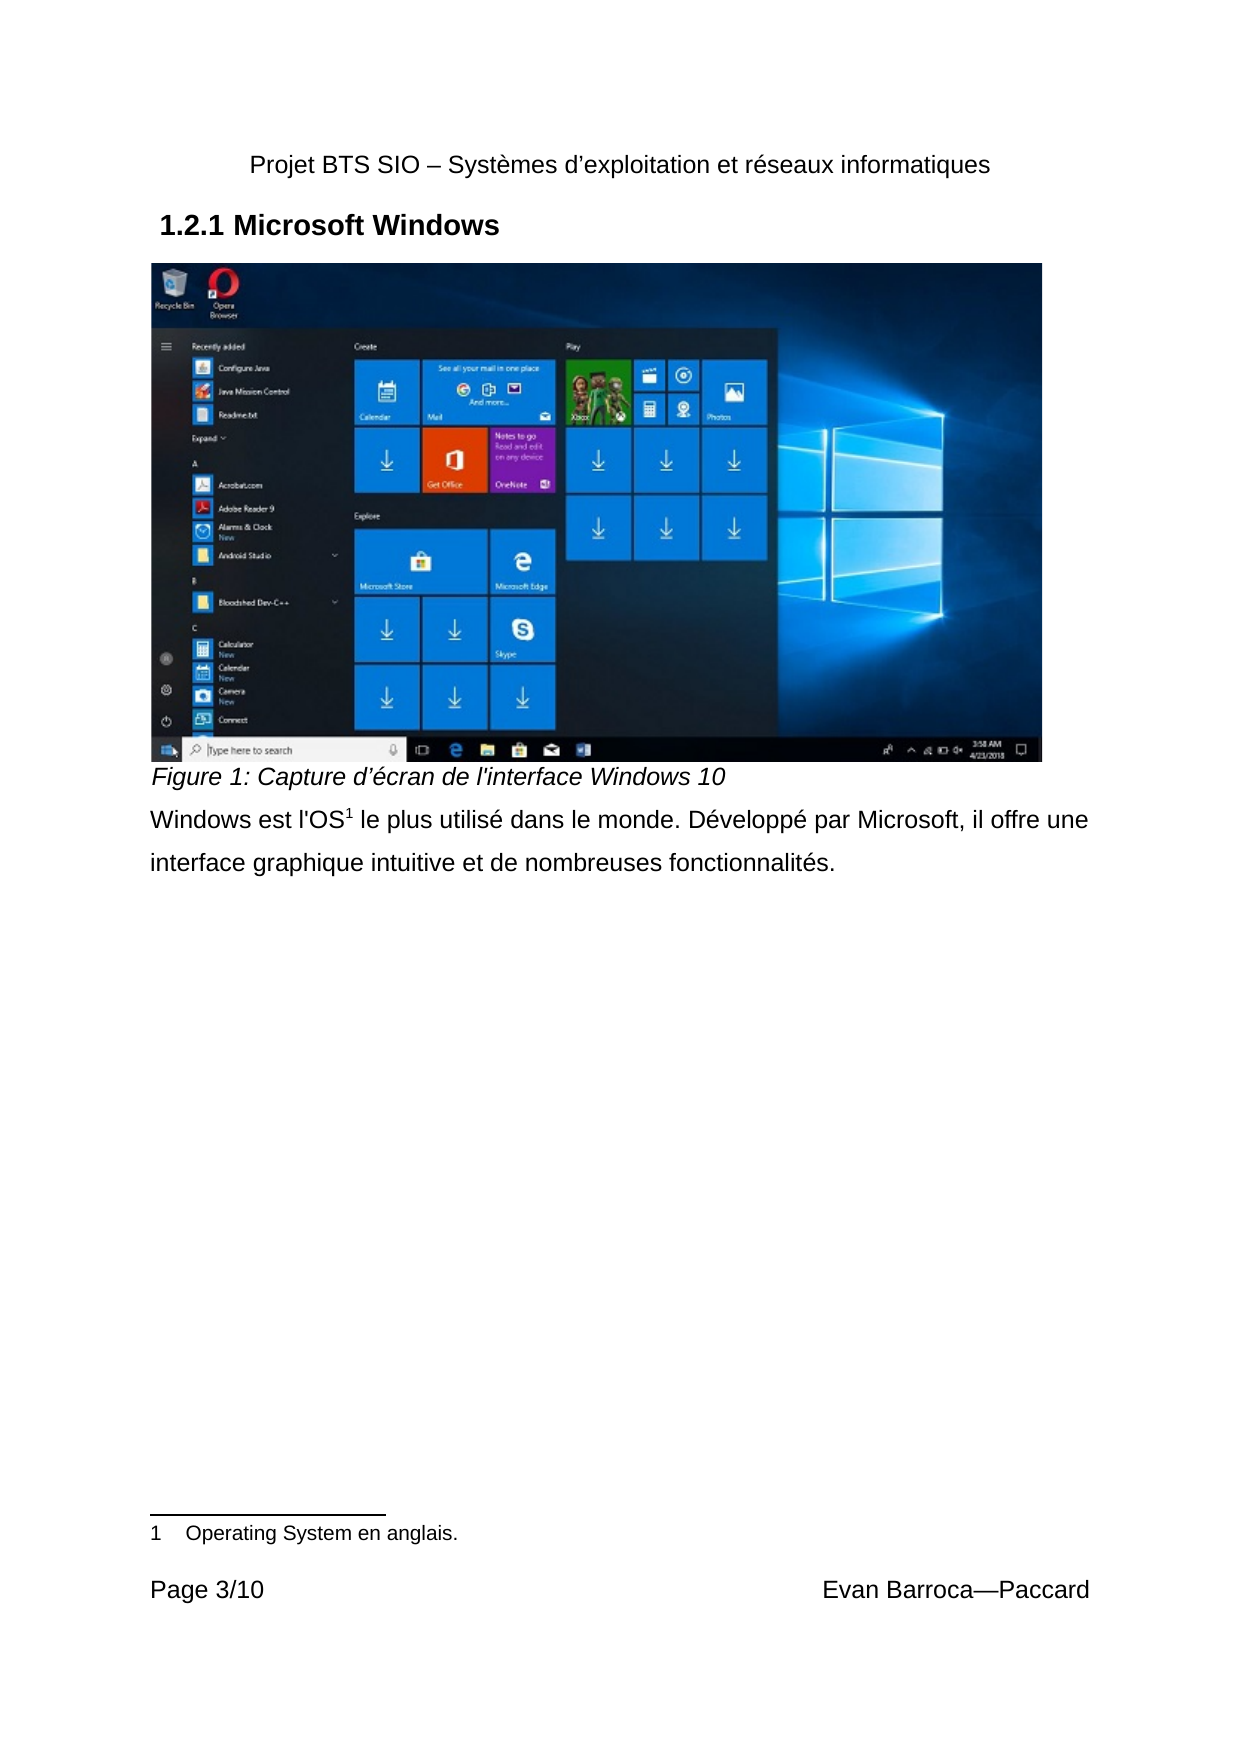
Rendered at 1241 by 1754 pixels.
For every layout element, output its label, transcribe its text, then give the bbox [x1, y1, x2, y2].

subtitle Microsoft Windows [159, 208, 1091, 242]
text Windows est l'OS le plus utilisé dans le monde. Développé par Microsoft, il offre une interface graphique intuitive et de nombreuses fonctionnalités. [150, 271, 1091, 877]
picture [151, 263, 1043, 762]
text Operating System en anglais. [150, 1521, 1091, 1545]
text Figure 1: Capture d’écran de l'interface Windows 10 [151, 762, 1042, 791]
